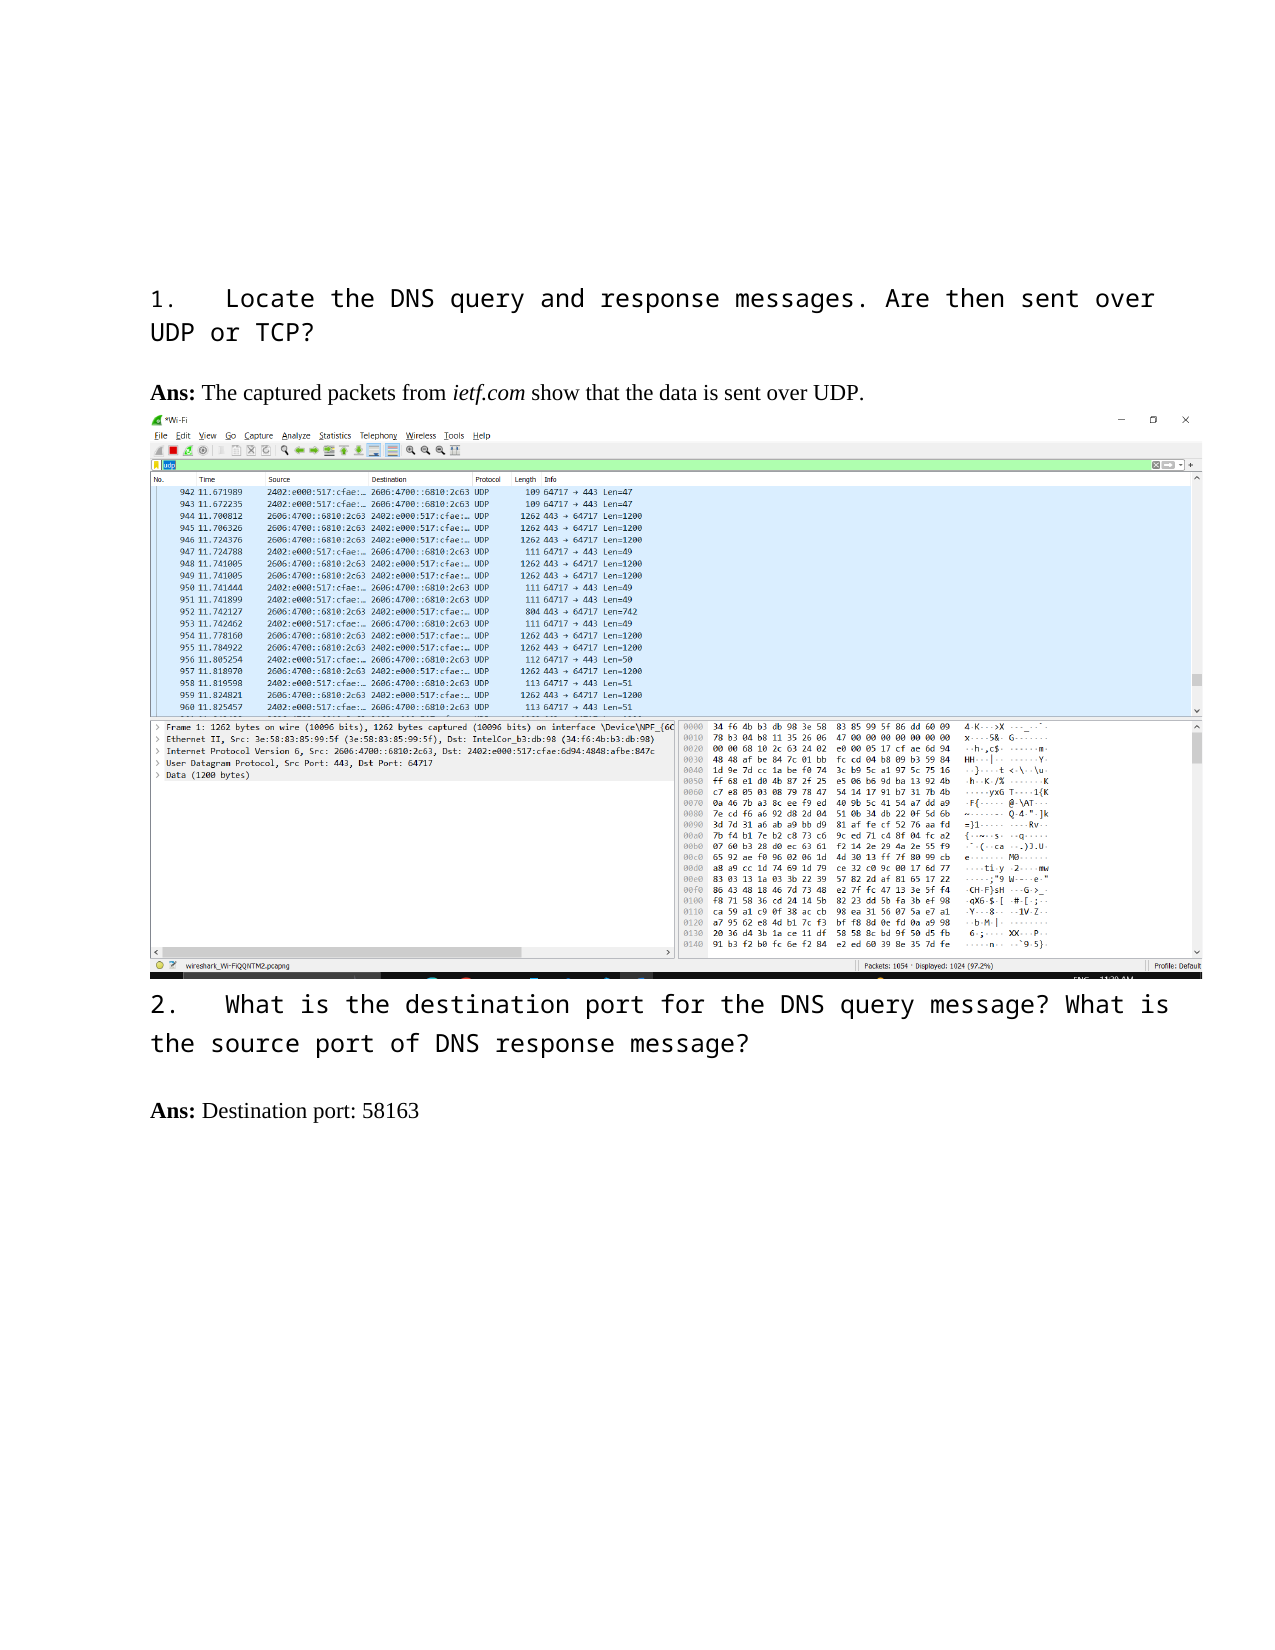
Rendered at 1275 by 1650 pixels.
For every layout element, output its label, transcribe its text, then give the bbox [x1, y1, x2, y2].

picture [150, 412, 1203, 979]
list What is the destination port for the DNS query message? What is the source port of DNS response message? [150, 979, 1202, 1059]
list Ans: The captured packets from ietf.com show that the data is sent over UDP. [150, 379, 1202, 406]
list Locate the DNS query and response messages. Are then sent over UDP or TCP? [150, 281, 1202, 349]
text Ans: Destination port: 58163 [150, 1097, 1202, 1123]
